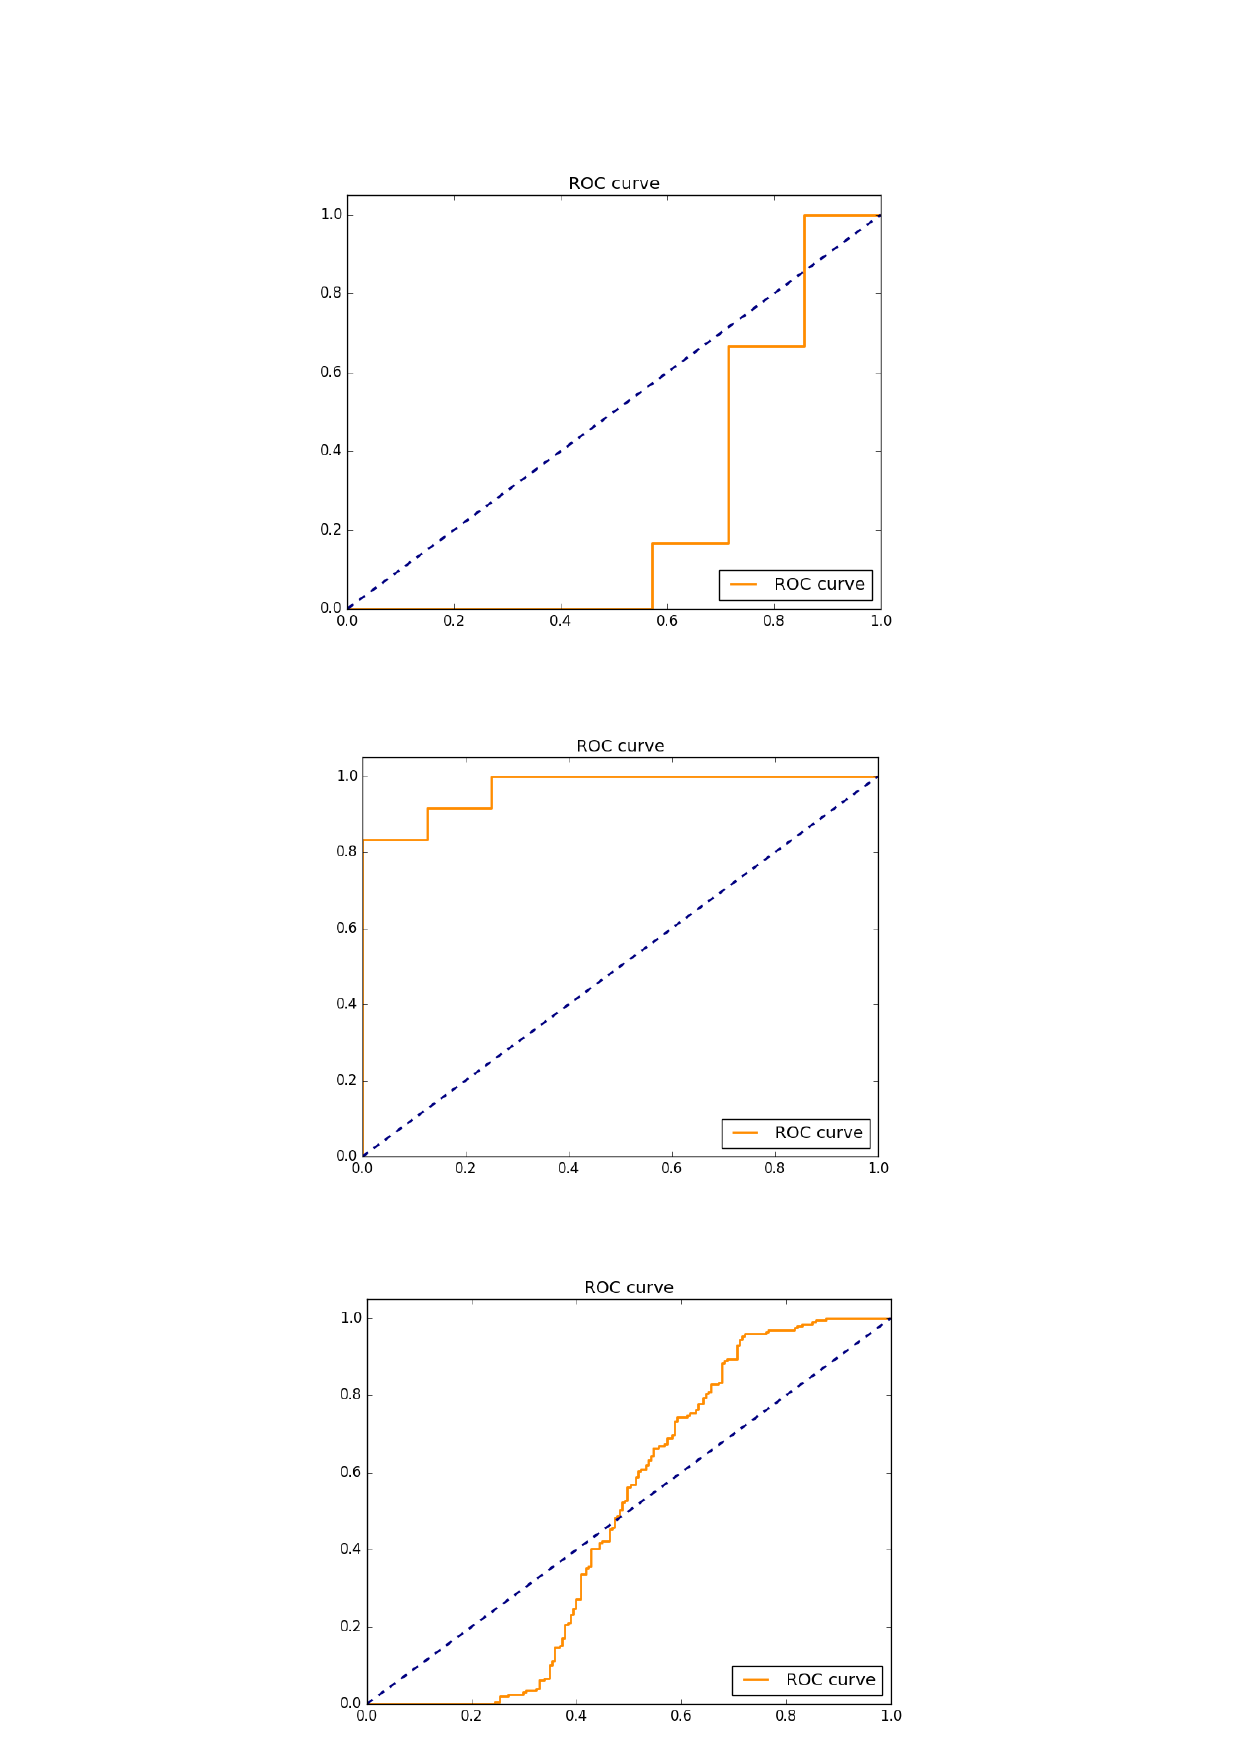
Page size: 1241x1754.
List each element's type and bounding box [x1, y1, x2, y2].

picture [261, 143, 949, 660]
picture [282, 1248, 958, 1754]
picture [279, 707, 944, 1206]
